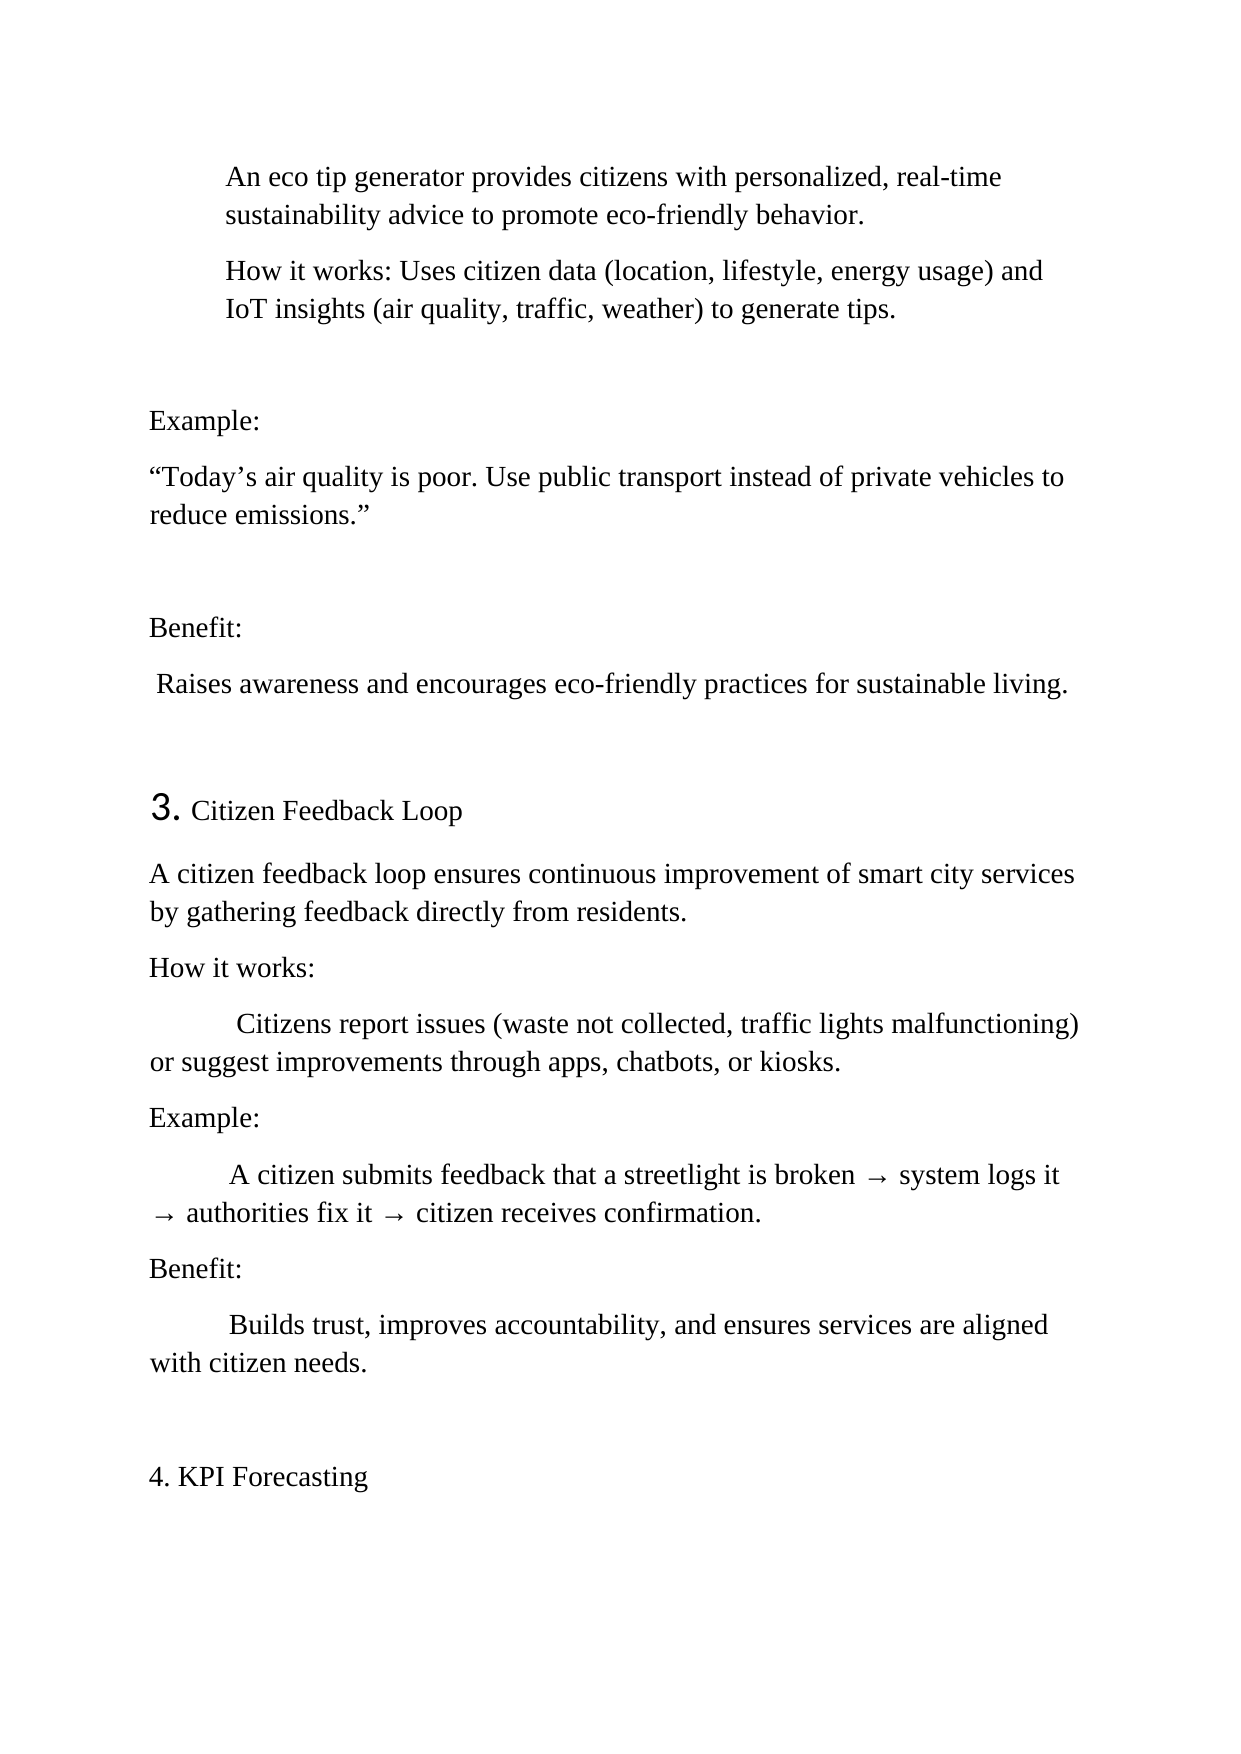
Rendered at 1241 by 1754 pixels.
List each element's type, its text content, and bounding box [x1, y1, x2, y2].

text Example: [148, 403, 1089, 436]
text 4. KPI Forecasting [148, 1459, 1089, 1492]
text A citizen feedback loop ensures continuous improvement of smart city services by gathering feedback directly from residents. [148, 856, 1089, 927]
text Example: [148, 1101, 1089, 1134]
text How it works: [148, 950, 1089, 984]
list How it works: Uses citizen data (location, lifestyle, energy usage) and IoT insights (air quality, traffic, weather) to generate tips. [187, 253, 1089, 324]
text Benefit: [148, 1251, 1089, 1285]
text Raises awareness and encourages eco-friendly practices for sustainable living. [148, 667, 1089, 700]
list Citizen Feedback Loop [150, 780, 1089, 831]
text A citizen submits feedback that a streetlight is broken → system logs it → authorities fix it → citizen receives confirmation. [148, 1157, 1089, 1228]
text “Today’s air quality is poor. Use public transport instead of private vehicles to reduce emissions.” [148, 459, 1089, 531]
text Benefit: [148, 610, 1089, 644]
text Builds trust, improves accountability, and ensures services are aligned with citizen needs. [148, 1307, 1089, 1379]
list An eco tip generator provides citizens with personalized, real-time sustainability advice to promote eco-friendly behavior. [187, 159, 1089, 230]
text Citizens report issues (waste not collected, traffic lights malfunctioning) or suggest improvements through apps, chatbots, or kiosks. [148, 1006, 1089, 1078]
